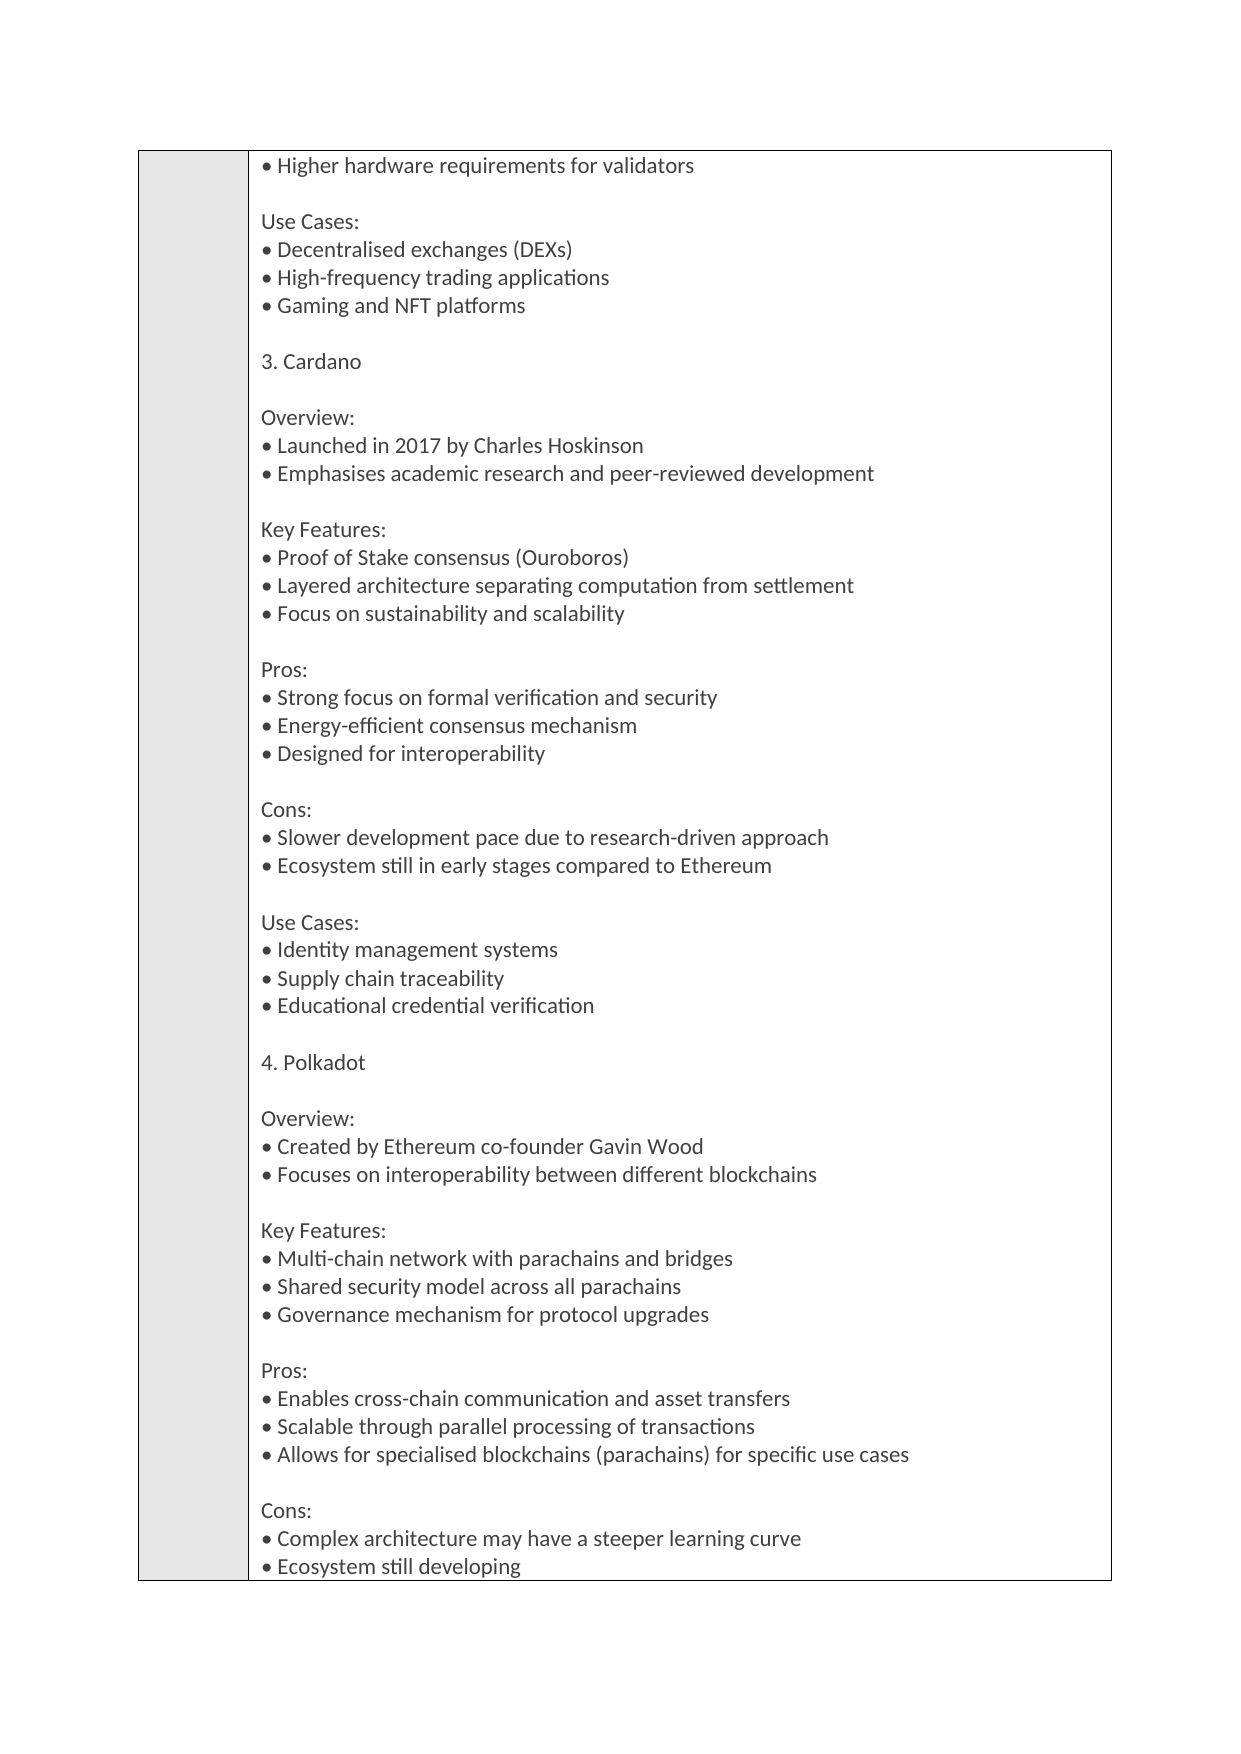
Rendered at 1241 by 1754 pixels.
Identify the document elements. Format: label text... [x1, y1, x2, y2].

table_cell [139, 151, 248, 1580]
table_cell • Higher hardware requirements for validators Use Cases: • Decentralised exchanges (DEXs) • High-frequency trading applications • Gaming and NFT platforms 3. Cardano Overview: • Launched in 2017 by Charles Hoskinson • Emphasises academic research and peer-reviewed development Key Features: • Proof of Stake consensus (Ouroboros) • Layered architecture separating computation from settlement • Focus on sustainability and scalability Pros: • Strong focus on formal verification and security • Energy-efficient consensus mechanism • Designed for interoperability Cons: • Slower development pace due to research-driven approach • Ecosystem still in early stages compared to Ethereum Use Cases: • Identity management systems • Supply chain traceability • Educational credential verification 4. Polkadot Overview: • Created by Ethereum co-founder Gavin Wood • Focuses on interoperability between different blockchains Key Features: • Multi-chain network with parachains and bridges • Shared security model across all parachains • Governance mechanism for protocol upgrades Pros: • Enables cross-chain communication and asset transfers • Scalable through parallel processing of transactions • Allows for specialised blockchains (parachains) for specific use cases Cons: • Complex architecture may have a steeper learning curve • Ecosystem still developing [249, 151, 1111, 1580]
